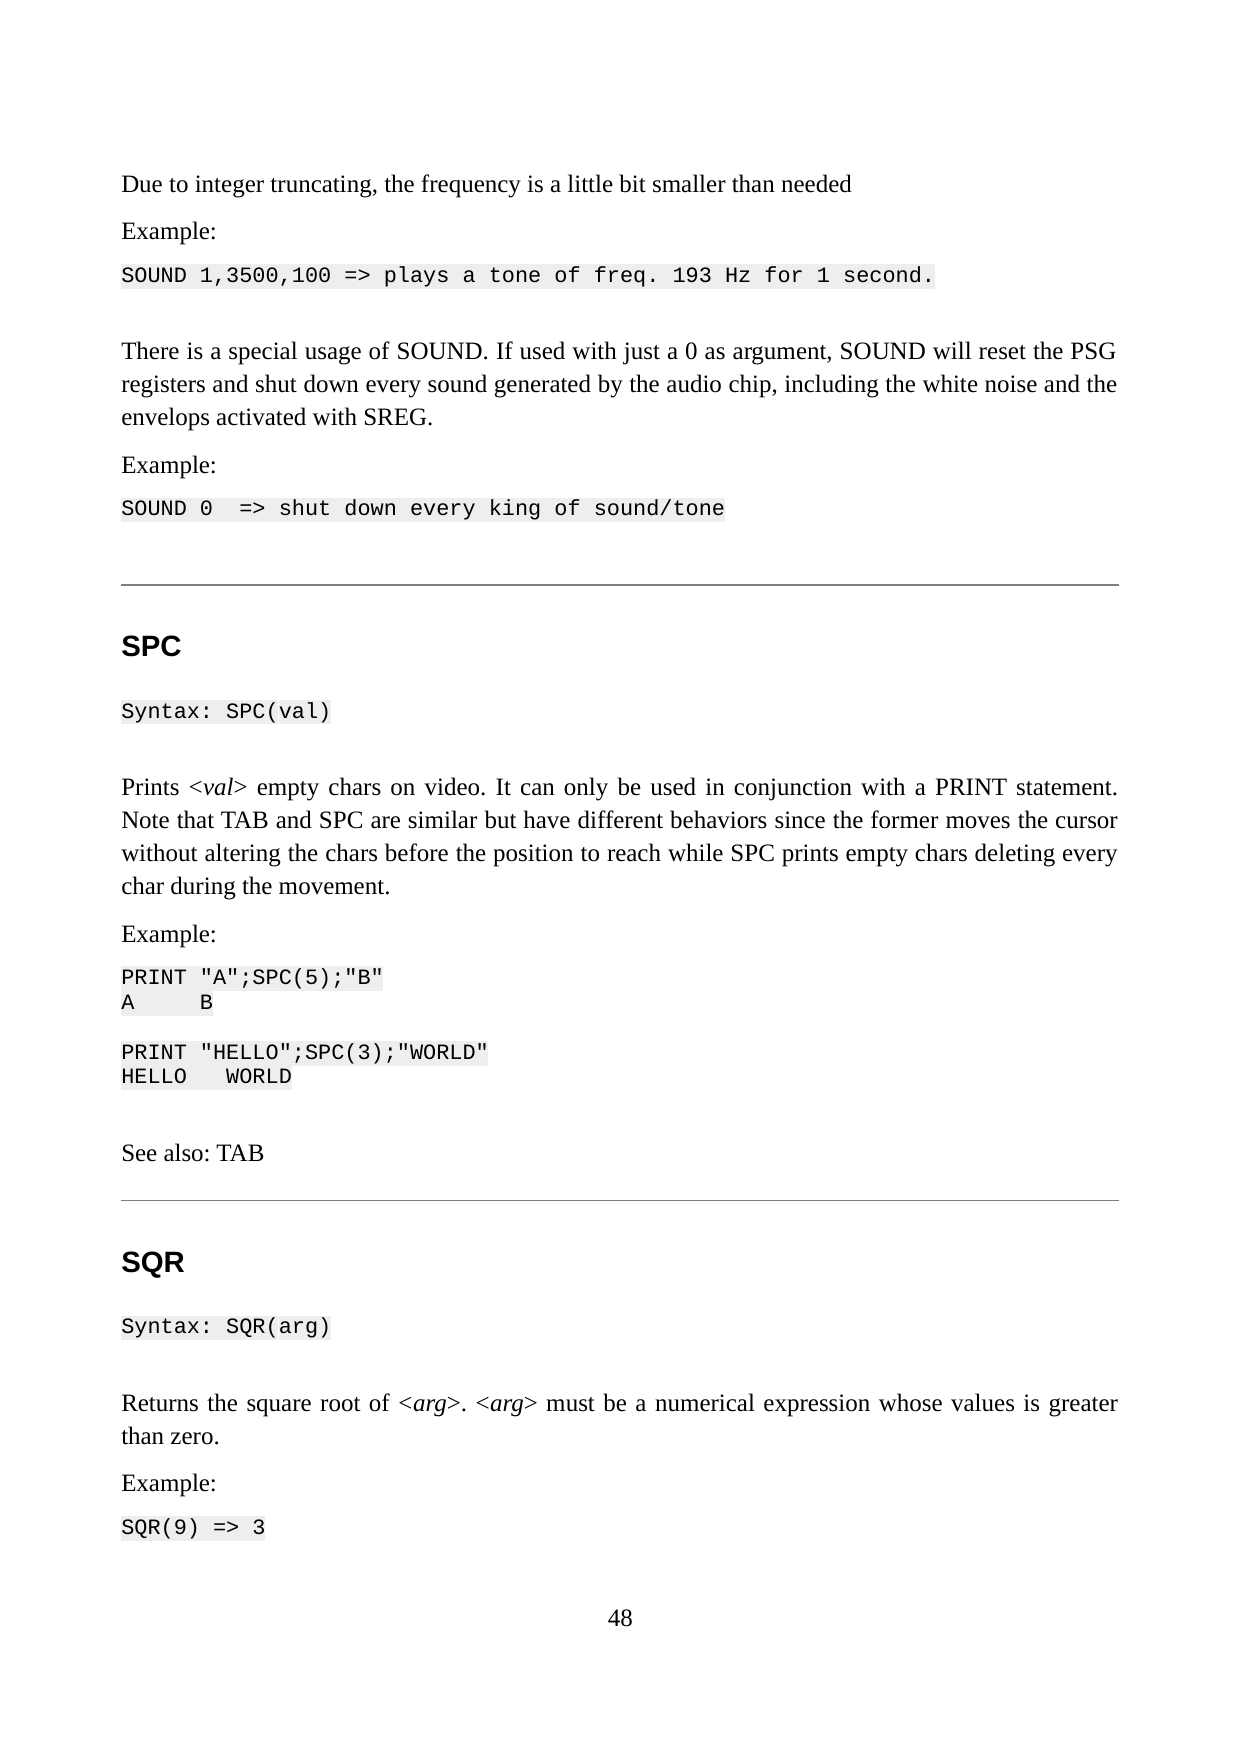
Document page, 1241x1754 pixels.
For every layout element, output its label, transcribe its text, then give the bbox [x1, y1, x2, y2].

text Syntax: SPC(val) [331, 700, 1119, 724]
text There is a special usage of SOUND. If used with just a 0 as argument, SOUND will reset the PSG registers and shut down every sound generated by the audio chip, including the white noise and the envelops activated with SREG. [121, 336, 1119, 431]
text Example: [121, 216, 1119, 245]
subtitle SQR [121, 1244, 1119, 1278]
text Syntax: SQR(arg) [278, 1316, 318, 1340]
text Example: [121, 450, 1119, 479]
text Syntax: SPC(val) [278, 700, 318, 724]
text Example: [121, 919, 1119, 948]
text PRINT "HELLO";SPC(3);"WORLD" [488, 1041, 1119, 1066]
text See also: TAB [121, 1138, 1119, 1167]
text SOUND 1,3500,100 => plays a tone of freq. 193 Hz for 1 second. [935, 264, 1119, 289]
text HELLO WORLD [292, 1066, 1119, 1090]
text SQR(9) => 3 [265, 1516, 1119, 1541]
text Prints <val> empty chars on video. It can only be used in conjunction with a PRINT statement. Note that TAB and SPC are similar but have different behaviors since the former moves the cursor without altering the chars before the position to reach while SPC prints empty chars deleting every char during the movement. [121, 772, 1119, 900]
text Example: [121, 1468, 1119, 1497]
text A B [213, 991, 1119, 1016]
text Returns the square root of <arg>. <arg> must be a numerical expression whose values is greater than zero. [121, 1388, 1119, 1450]
text Syntax: SQR(arg) [331, 1316, 1119, 1340]
text PRINT "A";SPC(5);"B" [383, 966, 1119, 991]
subtitle SPC [121, 629, 1119, 662]
text SOUND 0 => shut down every king of sound/tone [121, 497, 1119, 522]
text Due to integer truncating, the frequency is a little bit smaller than needed [121, 169, 1119, 197]
